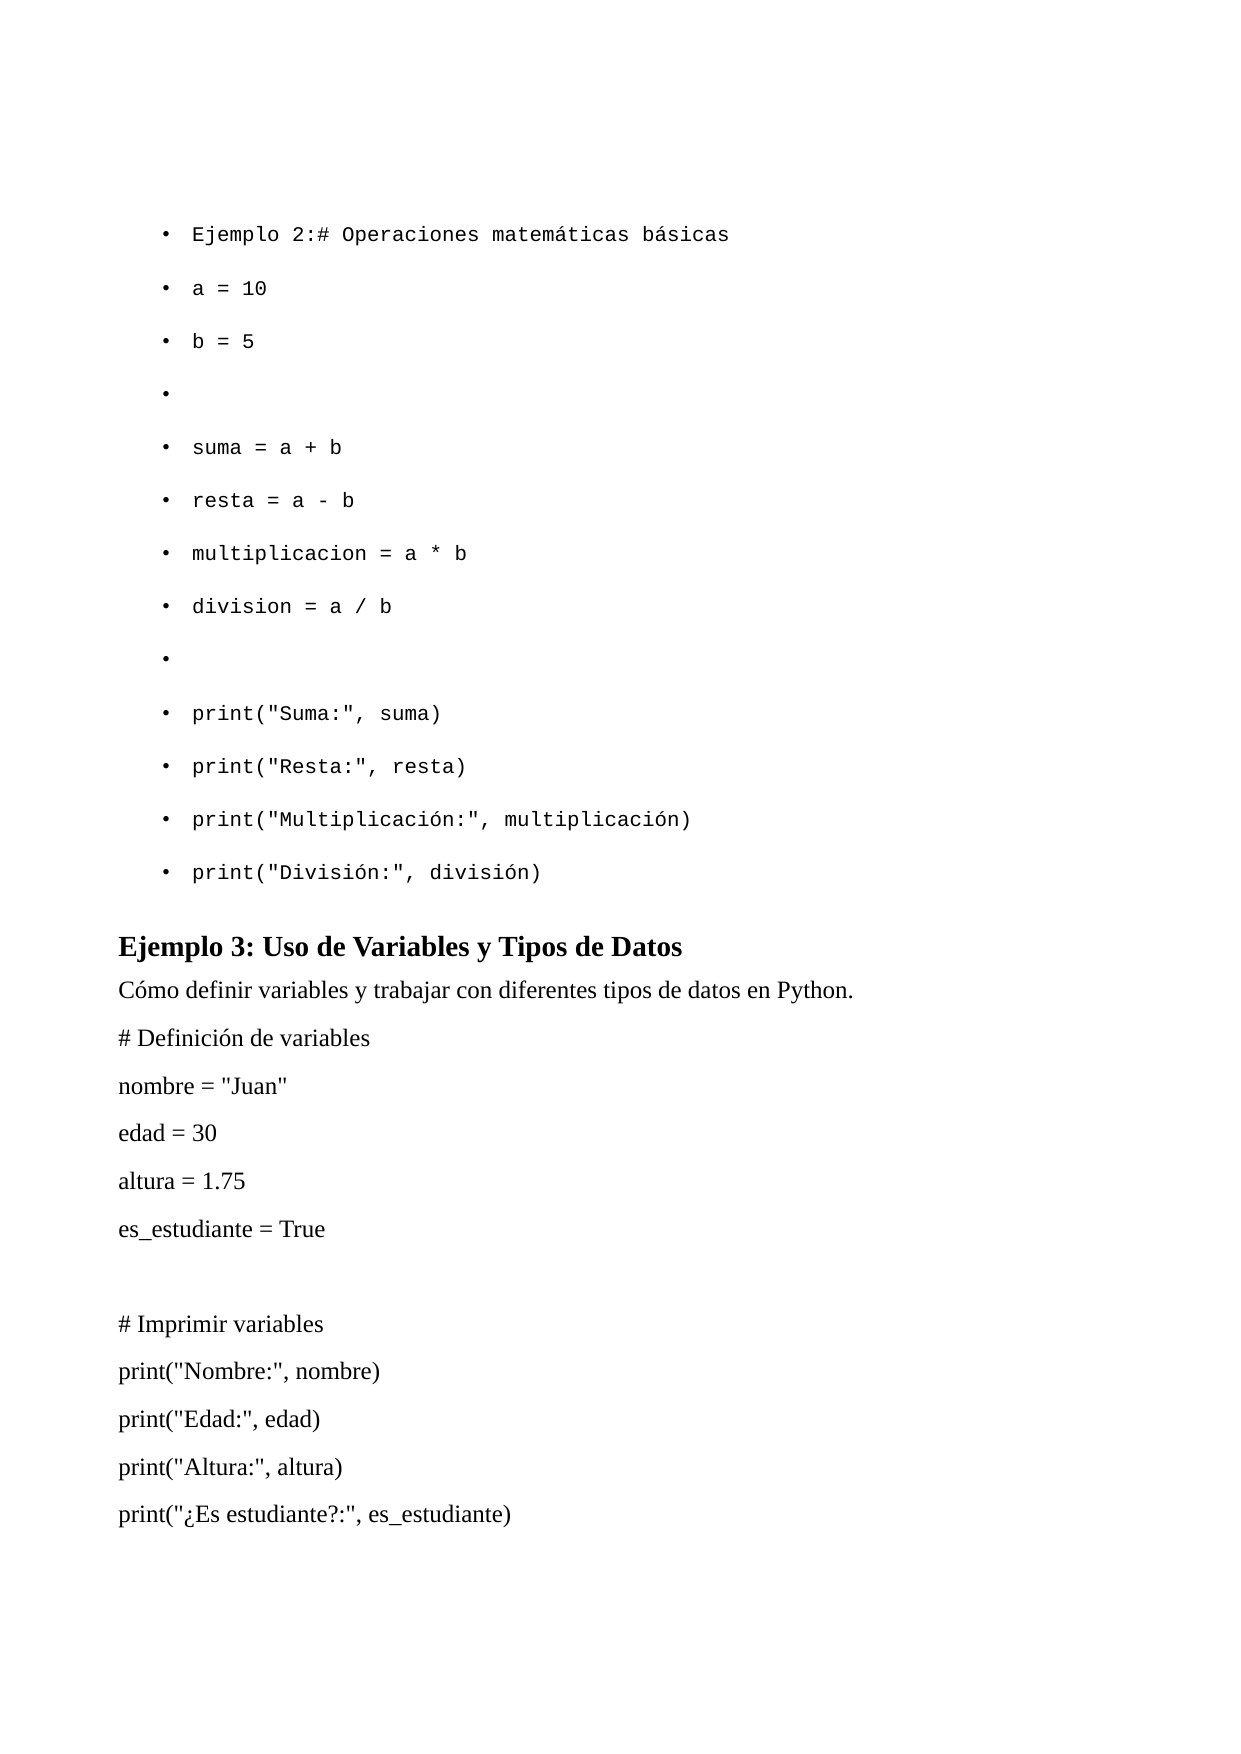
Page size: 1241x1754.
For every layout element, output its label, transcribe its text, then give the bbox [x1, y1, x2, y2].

list Ejemplo 2:# Operaciones matemáticas básicas [162, 224, 1122, 248]
list suma = a + b [162, 437, 1122, 461]
text print("Nombre:", nombre) [118, 1356, 1122, 1385]
text altura = 1.75 [118, 1166, 1122, 1195]
text edad = 30 [118, 1118, 1122, 1147]
text # Imprimir variables [118, 1309, 1122, 1338]
text es_estudiante = True [118, 1214, 1122, 1242]
subtitle Ejemplo 3: Uso de Variables y Tipos de Datos [118, 929, 1122, 963]
list print("Multiplicación:", multiplicación) [162, 809, 1122, 832]
text Cómo definir variables y trabajar con diferentes tipos de datos en Python. [118, 976, 1122, 1004]
list multiplicacion = a * b [162, 543, 1122, 567]
text print("Altura:", altura) [118, 1452, 1122, 1480]
text print("¿Es estudiante?:", es_estudiante) [118, 1499, 1122, 1528]
list print("Suma:", suma) [162, 702, 1122, 726]
list division = a / b [162, 596, 1122, 620]
text print("Edad:", edad) [118, 1404, 1122, 1433]
list b = 5 [162, 331, 1122, 354]
list resta = a - b [162, 490, 1122, 514]
text # Definición de variables [118, 1023, 1122, 1052]
list a = 10 [162, 277, 1122, 301]
list print("Resta:", resta) [162, 756, 1122, 779]
list print("División:", división) [162, 862, 1122, 886]
text nombre = "Juan" [118, 1071, 1122, 1099]
